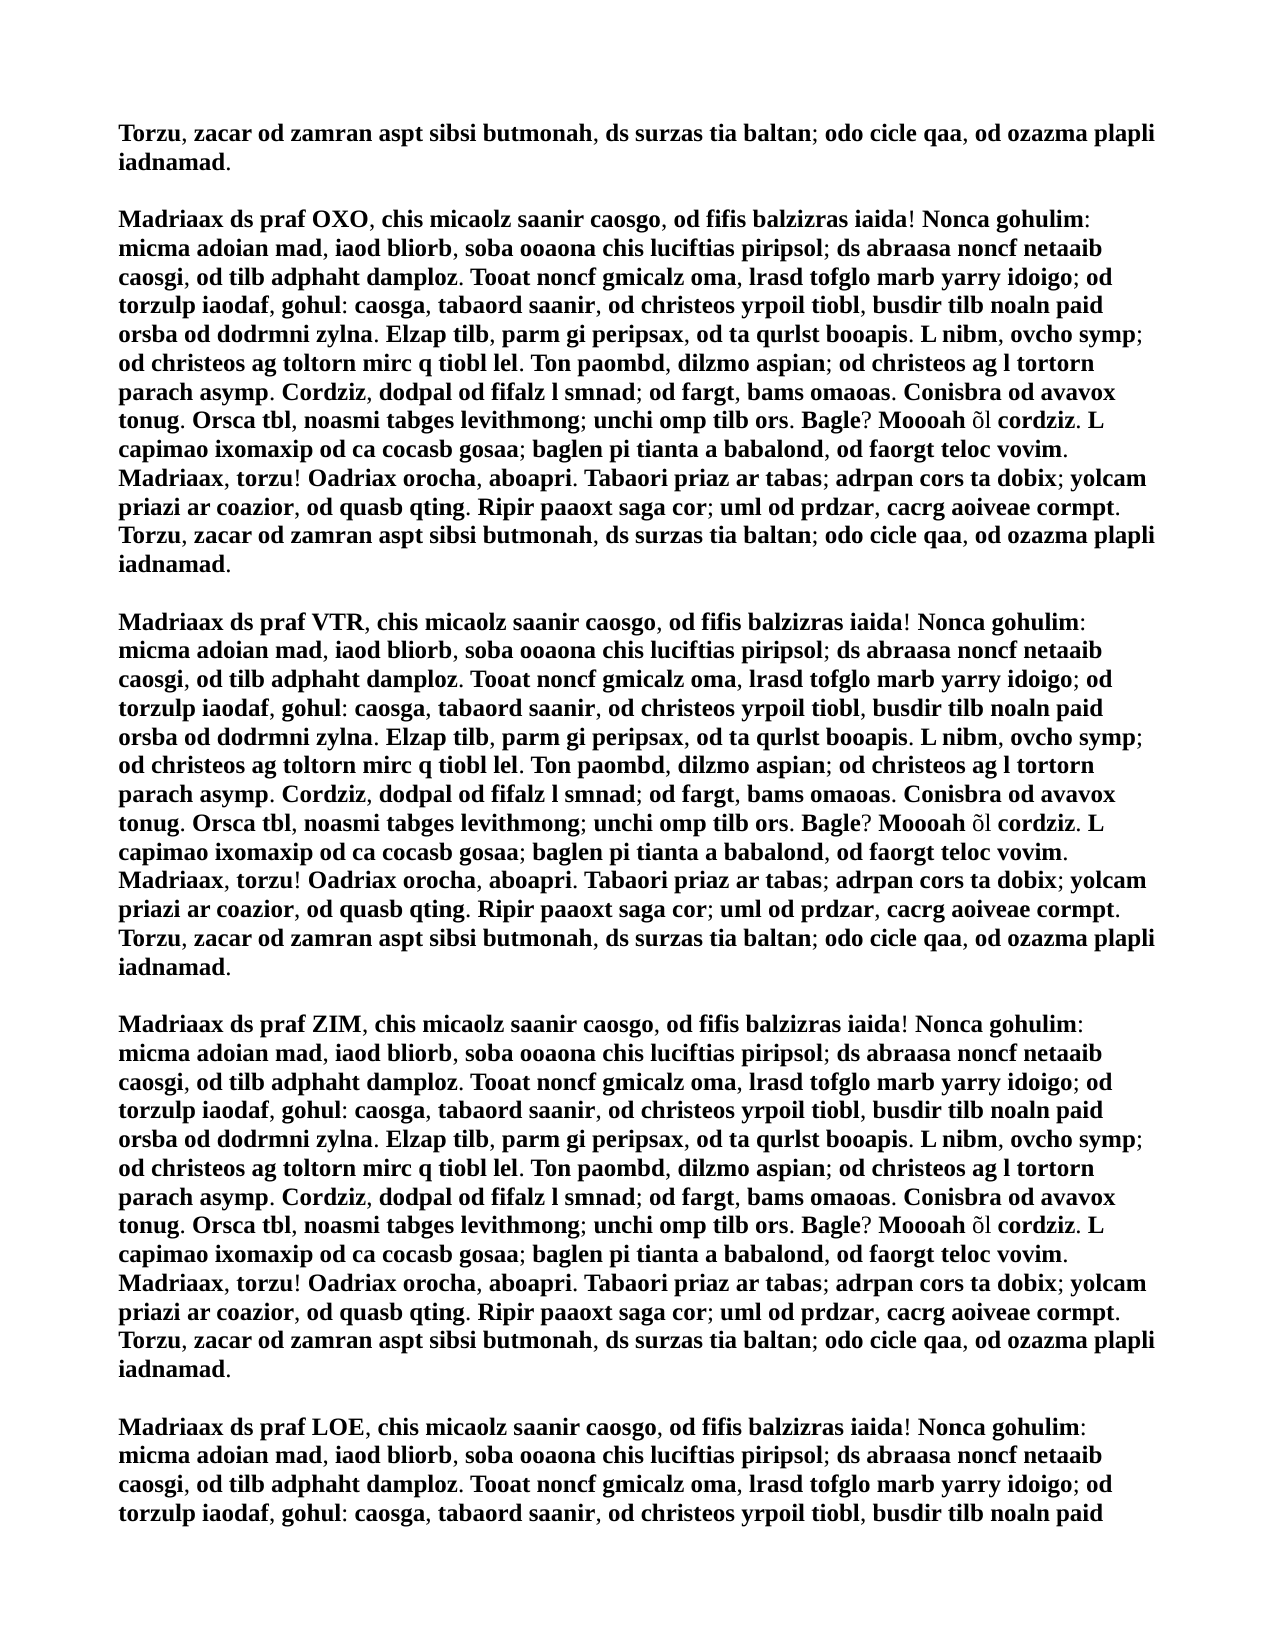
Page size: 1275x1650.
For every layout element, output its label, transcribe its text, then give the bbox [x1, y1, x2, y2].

text Torzu, zacar od zamran aspt sibsi butmonah, ds surzas tia baltan; odo cicle qaa, od ozazma plapli iadnamad. [118, 118, 1157, 176]
text Madriaax ds praf ZIM, chis micaolz saanir caosgo, od fifis balzizras iaida! Nonca gohulim: micma adoian mad, iaod bliorb, soba ooaona chis luciftias piripsol; ds abraasa noncf netaaib caosgi, od tilb adphaht damploz. Tooat noncf gmicalz oma, lrasd tofglo marb yarry idoigo; od torzulp iaodaf, gohul: caosga, tabaord saanir, od christeos yrpoil tiobl, busdir tilb noaln paid orsba od dodrmni zylna. Elzap tilb, parm gi peripsax, od ta qurlst booapis. L nibm, ovcho symp; od christeos ag toltorn mirc q tiobl lel. Ton paombd, dilzmo aspian; od christeos ag l tortorn parach asymp. Cordziz, dodpal od fifalz l smnad; od fargt, bams omaoas. Conisbra od avavox tonug. Orsca tbl, noasmi tabges levithmong; unchi omp tilb ors. Bagle? Moooah õl cordziz. L capimao ixomaxip od ca cocasb gosaa; baglen pi tianta a babalond, od faorgt teloc vovim. Madriaax, torzu! Oadriax orocha, aboapri. Tabaori priaz ar tabas; adrpan cors ta dobix; yolcam priazi ar coazior, od quasb qting. Ripir paaoxt saga cor; uml od prdzar, cacrg aoiveae cormpt. Torzu, zacar od zamran aspt sibsi butmonah, ds surzas tia baltan; odo cicle qaa, od ozazma plapli iadnamad. [118, 1009, 1157, 1383]
text Madriaax ds praf LOE, chis micaolz saanir caosgo, od fifis balzizras iaida! Nonca gohulim: micma adoian mad, iaod bliorb, soba ooaona chis luciftias piripsol; ds abraasa noncf netaaib caosgi, od tilb adphaht damploz. Tooat noncf gmicalz oma, lrasd tofglo marb yarry idoigo; od torzulp iaodaf, gohul: caosga, tabaord saanir, od christeos yrpoil tiobl, busdir tilb noaln paid [118, 1412, 1157, 1527]
text Madriaax ds praf VTR, chis micaolz saanir caosgo, od fifis balzizras iaida! Nonca gohulim: micma adoian mad, iaod bliorb, soba ooaona chis luciftias piripsol; ds abraasa noncf netaaib caosgi, od tilb adphaht damploz. Tooat noncf gmicalz oma, lrasd tofglo marb yarry idoigo; od torzulp iaodaf, gohul: caosga, tabaord saanir, od christeos yrpoil tiobl, busdir tilb noaln paid orsba od dodrmni zylna. Elzap tilb, parm gi peripsax, od ta qurlst booapis. L nibm, ovcho symp; od christeos ag toltorn mirc q tiobl lel. Ton paombd, dilzmo aspian; od christeos ag l tortorn parach asymp. Cordziz, dodpal od fifalz l smnad; od fargt, bams omaoas. Conisbra od avavox tonug. Orsca tbl, noasmi tabges levithmong; unchi omp tilb ors. Bagle? Moooah õl cordziz. L capimao ixomaxip od ca cocasb gosaa; baglen pi tianta a babalond, od faorgt teloc vovim. Madriaax, torzu! Oadriax orocha, aboapri. Tabaori priaz ar tabas; adrpan cors ta dobix; yolcam priazi ar coazior, od quasb qting. Ripir paaoxt saga cor; uml od prdzar, cacrg aoiveae cormpt. Torzu, zacar od zamran aspt sibsi butmonah, ds surzas tia baltan; odo cicle qaa, od ozazma plapli iadnamad. [118, 607, 1157, 981]
text Madriaax ds praf OXO, chis micaolz saanir caosgo, od fifis balzizras iaida! Nonca gohulim: micma adoian mad, iaod bliorb, soba ooaona chis luciftias piripsol; ds abraasa noncf netaaib caosgi, od tilb adphaht damploz. Tooat noncf gmicalz oma, lrasd tofglo marb yarry idoigo; od torzulp iaodaf, gohul: caosga, tabaord saanir, od christeos yrpoil tiobl, busdir tilb noaln paid orsba od dodrmni zylna. Elzap tilb, parm gi peripsax, od ta qurlst booapis. L nibm, ovcho symp; od christeos ag toltorn mirc q tiobl lel. Ton paombd, dilzmo aspian; od christeos ag l tortorn parach asymp. Cordziz, dodpal od fifalz l smnad; od fargt, bams omaoas. Conisbra od avavox tonug. Orsca tbl, noasmi tabges levithmong; unchi omp tilb ors. Bagle? Moooah õl cordziz. L capimao ixomaxip od ca cocasb gosaa; baglen pi tianta a babalond, od faorgt teloc vovim. Madriaax, torzu! Oadriax orocha, aboapri. Tabaori priaz ar tabas; adrpan cors ta dobix; yolcam priazi ar coazior, od quasb qting. Ripir paaoxt saga cor; uml od prdzar, cacrg aoiveae cormpt. Torzu, zacar od zamran aspt sibsi butmonah, ds surzas tia baltan; odo cicle qaa, od ozazma plapli iadnamad. [118, 204, 1157, 578]
